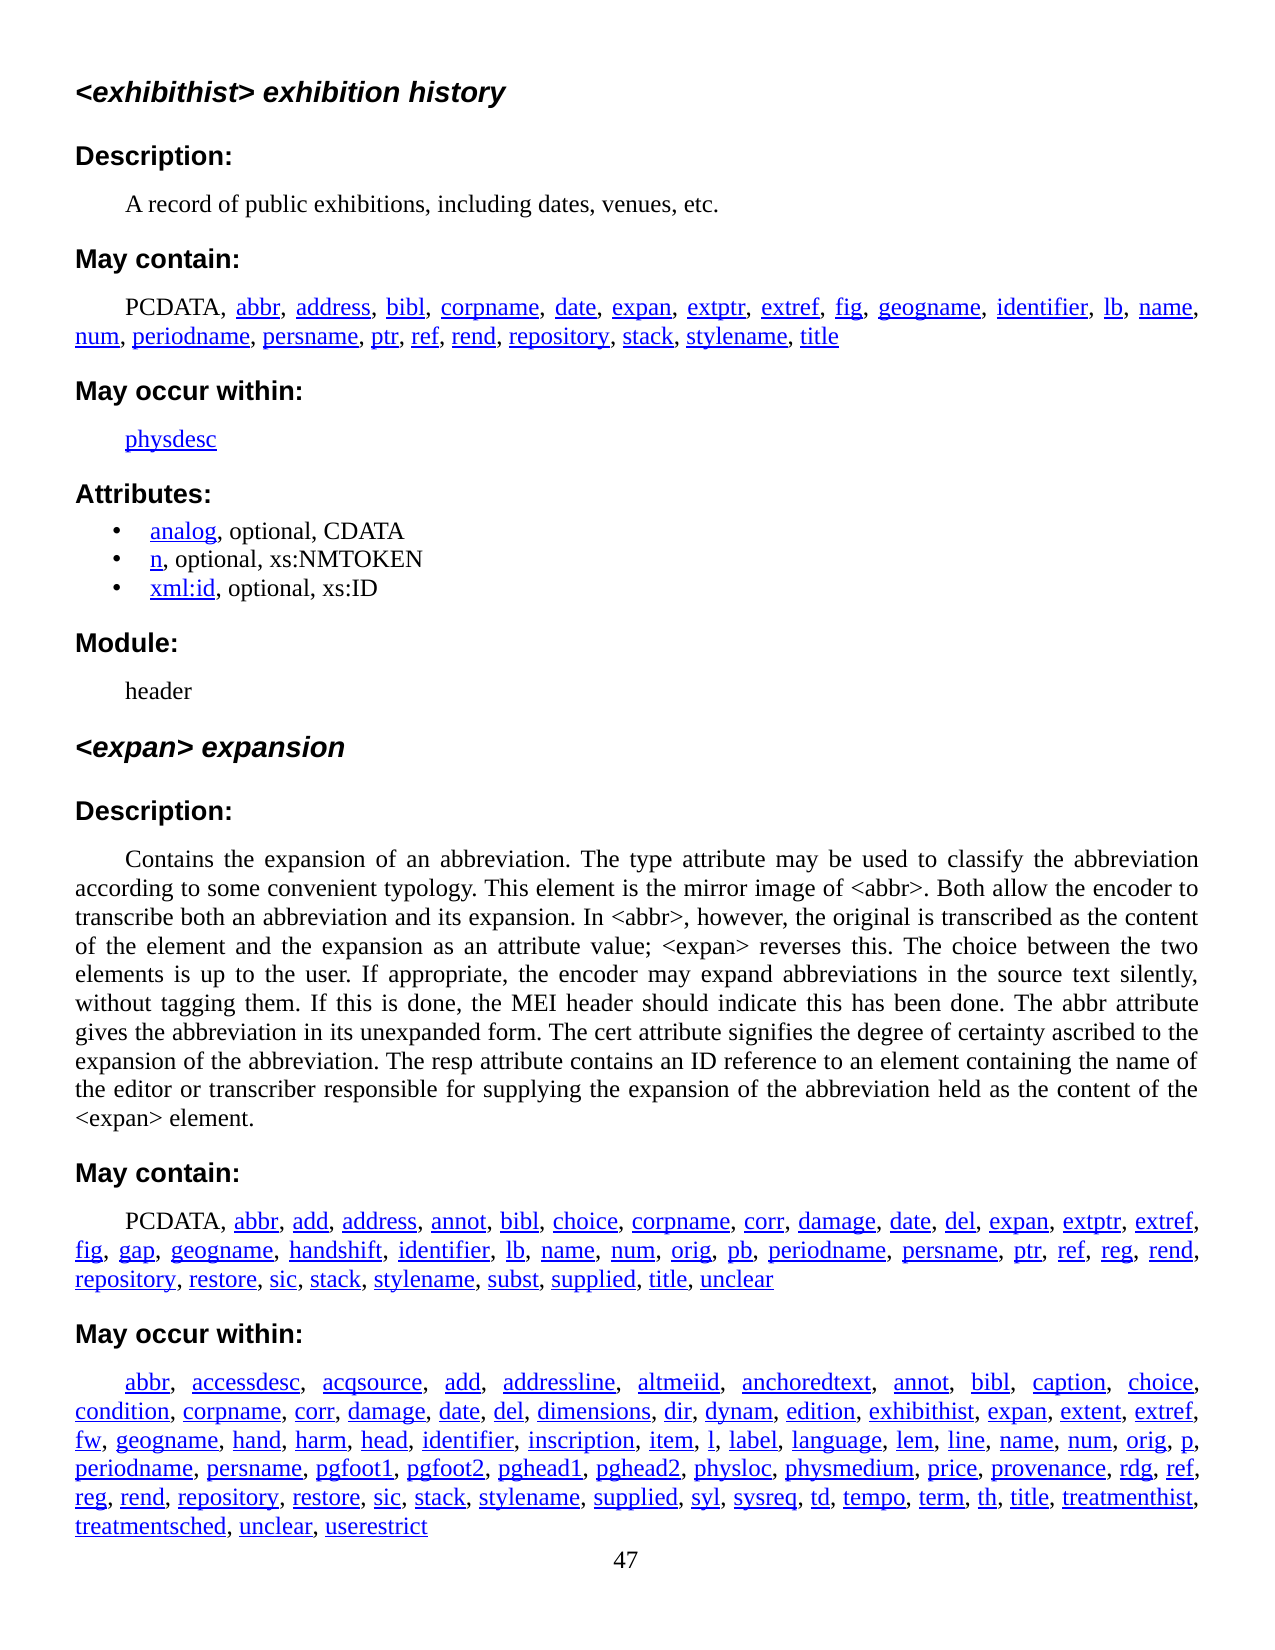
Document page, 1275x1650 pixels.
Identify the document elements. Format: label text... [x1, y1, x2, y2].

subtitle May contain: [75, 1157, 1200, 1188]
list n, optional, xs:NMTOKEN [112, 544, 1200, 573]
subtitle Description: [75, 140, 1200, 171]
text PCDATA, abbr, address, bibl, corpname, date, expan, extptr, extref, fig, geogname, identifier, lb, name, num, periodname, persname, ptr, ref, rend, repository, stack, stylename, title [75, 292, 1200, 350]
text physdesc [75, 424, 1200, 453]
text A record of public exhibitions, including dates, venues, etc. [75, 189, 1200, 218]
subtitle <exhibithist> exhibition history [75, 75, 1200, 108]
subtitle May occur within: [75, 1318, 1200, 1349]
subtitle Description: [75, 795, 1200, 826]
subtitle May occur within: [75, 375, 1200, 406]
text header [75, 676, 1200, 705]
subtitle May contain: [75, 243, 1200, 274]
list xml:id, optional, xs:ID [112, 573, 1200, 602]
text Contains the expansion of an abbreviation. The type attribute may be used to classify the abbreviation according to some convenient typology. This element is the mirror image of <abbr>. Both allow the encoder to transcribe both an abbreviation and its expansion. In <abbr>, however, the original is transcribed as the content of the element and the expansion as an attribute value; <expan> reverses this. The choice between the two elements is up to the user. If appropriate, the encoder may expand abbreviations in the source text silently, without tagging them. If this is done, the MEI header should indicate this has been done. The abbr attribute gives the abbreviation in its unexpanded form. The cert attribute signifies the degree of certainty ascribed to the expansion of the abbreviation. The resp attribute contains an ID reference to an element containing the name of the editor or transcriber responsible for supplying the expansion of the abbreviation held as the content of the <expan> element. [75, 844, 1200, 1132]
subtitle <expan> expansion [75, 730, 1200, 764]
subtitle Module: [75, 627, 1200, 658]
subtitle Attributes: [75, 478, 1200, 509]
text PCDATA, abbr, add, address, annot, bibl, choice, corpname, corr, damage, date, del, expan, extptr, extref, fig, gap, geogname, handshift, identifier, lb, name, num, orig, pb, periodname, persname, ptr, ref, reg, rend, repository, restore, sic, stack, stylename, subst, supplied, title, unclear [75, 1206, 1200, 1293]
text abbr, accessdesc, acqsource, add, addressline, altmeiid, anchoredtext, annot, bibl, caption, choice, condition, corpname, corr, damage, date, del, dimensions, dir, dynam, edition, exhibithist, expan, extent, extref, fw, geogname, hand, harm, head, identifier, inscription, item, l, label, language, lem, line, name, num, orig, p, periodname, persname, pgfoot1, pgfoot2, pghead1, pghead2, physloc, physmedium, price, provenance, rdg, ref, reg, rend, repository, restore, sic, stack, stylename, supplied, syl, sysreq, td, tempo, term, th, title, treatmenthist, treatmentsched, unclear, userestrict [75, 1367, 1200, 1540]
list analog, optional, CDATA [112, 516, 1200, 544]
